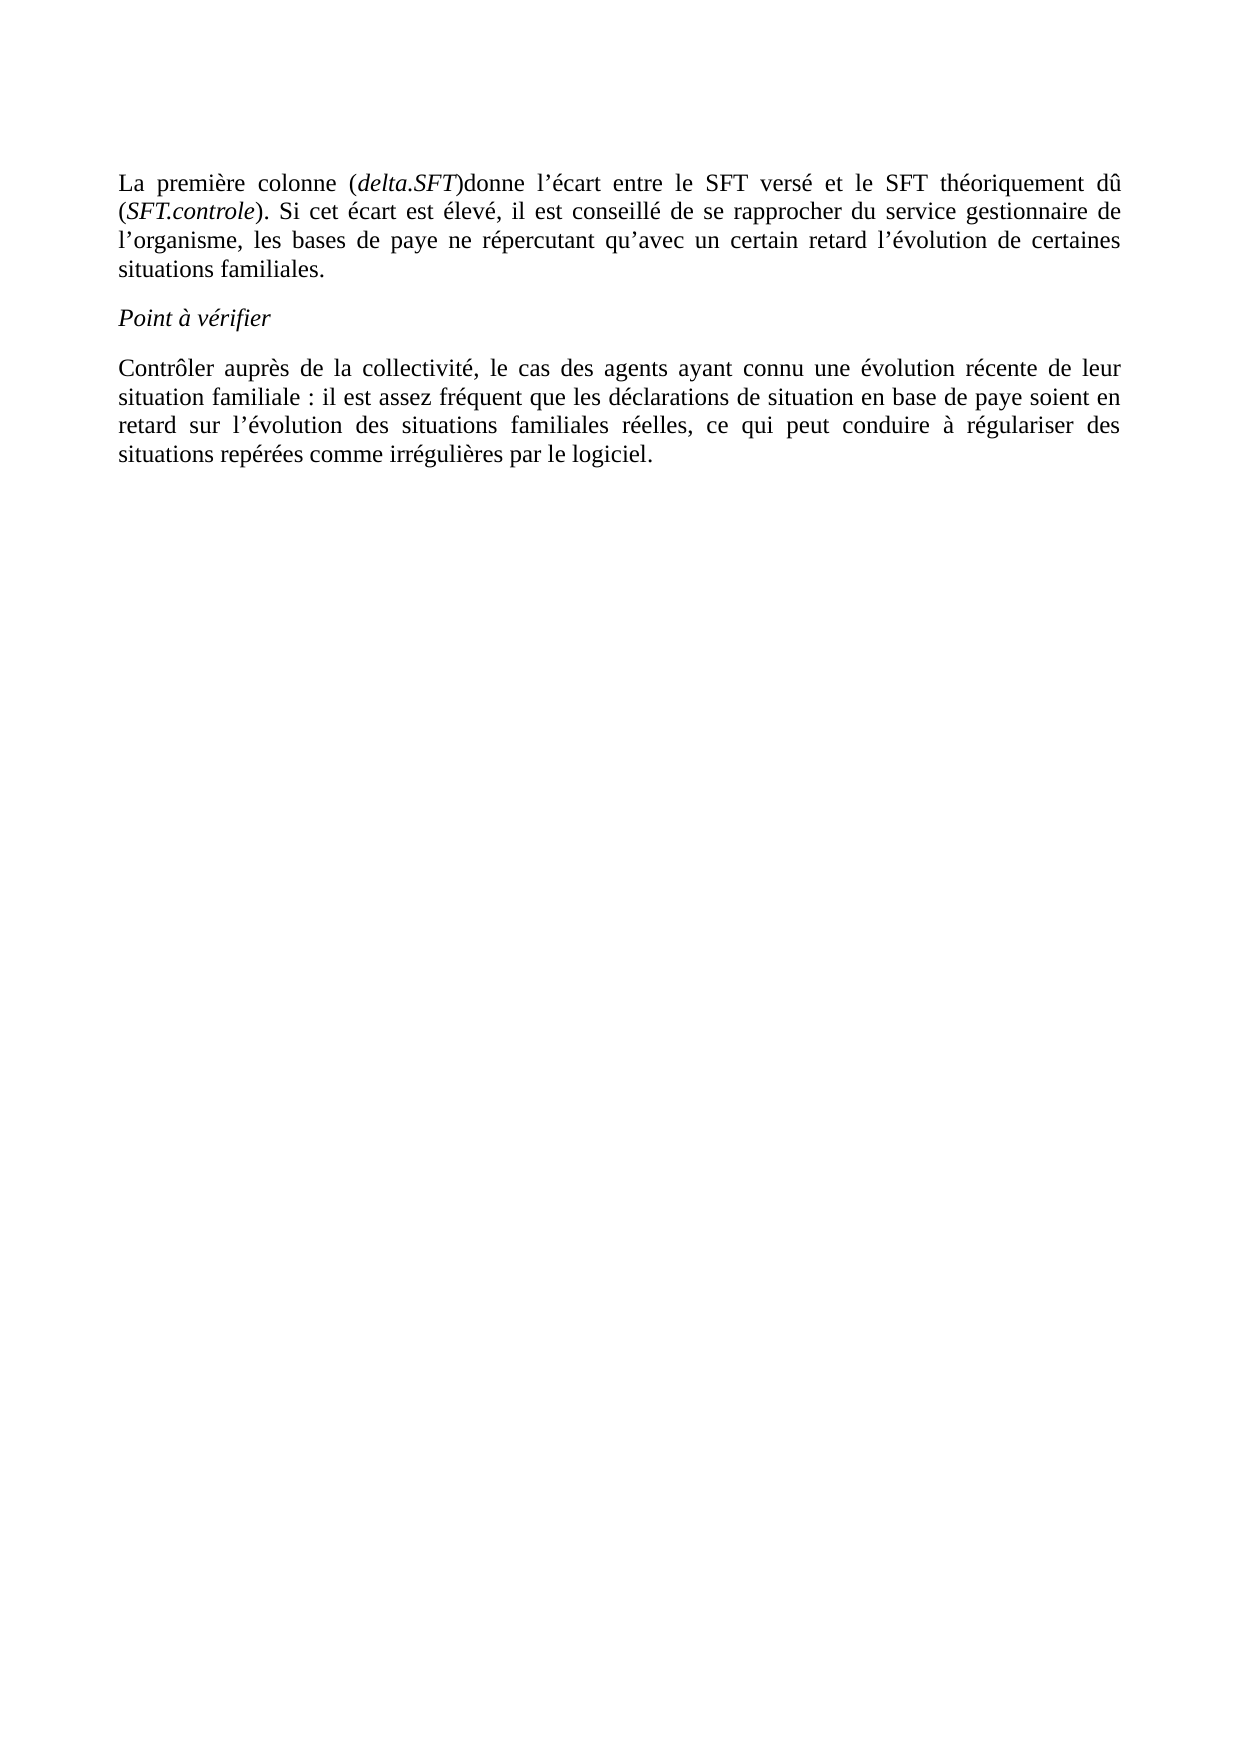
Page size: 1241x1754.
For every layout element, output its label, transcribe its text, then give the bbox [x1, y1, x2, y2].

text Point à vérifier [118, 303, 1122, 332]
text Contrôler auprès de la collectivité, le cas des agents ayant connu une évolution récente de leur situation familiale : il est assez fréquent que les déclarations de situation en base de paye soient en retard sur l’évolution des situations familiales réelles, ce qui peut conduire à régulariser des situations repérées comme irrégulières par le logiciel. [118, 353, 1122, 468]
text La première colonne (delta.SFT)donne l’écart entre le SFT versé et le SFT théoriquement dû (SFT.controle). Si cet écart est élevé, il est conseillé de se rapprocher du service gestionnaire de l’organisme, les bases de paye ne répercutant qu’avec un certain retard l’évolution de certaines situations familiales. [118, 168, 1122, 283]
